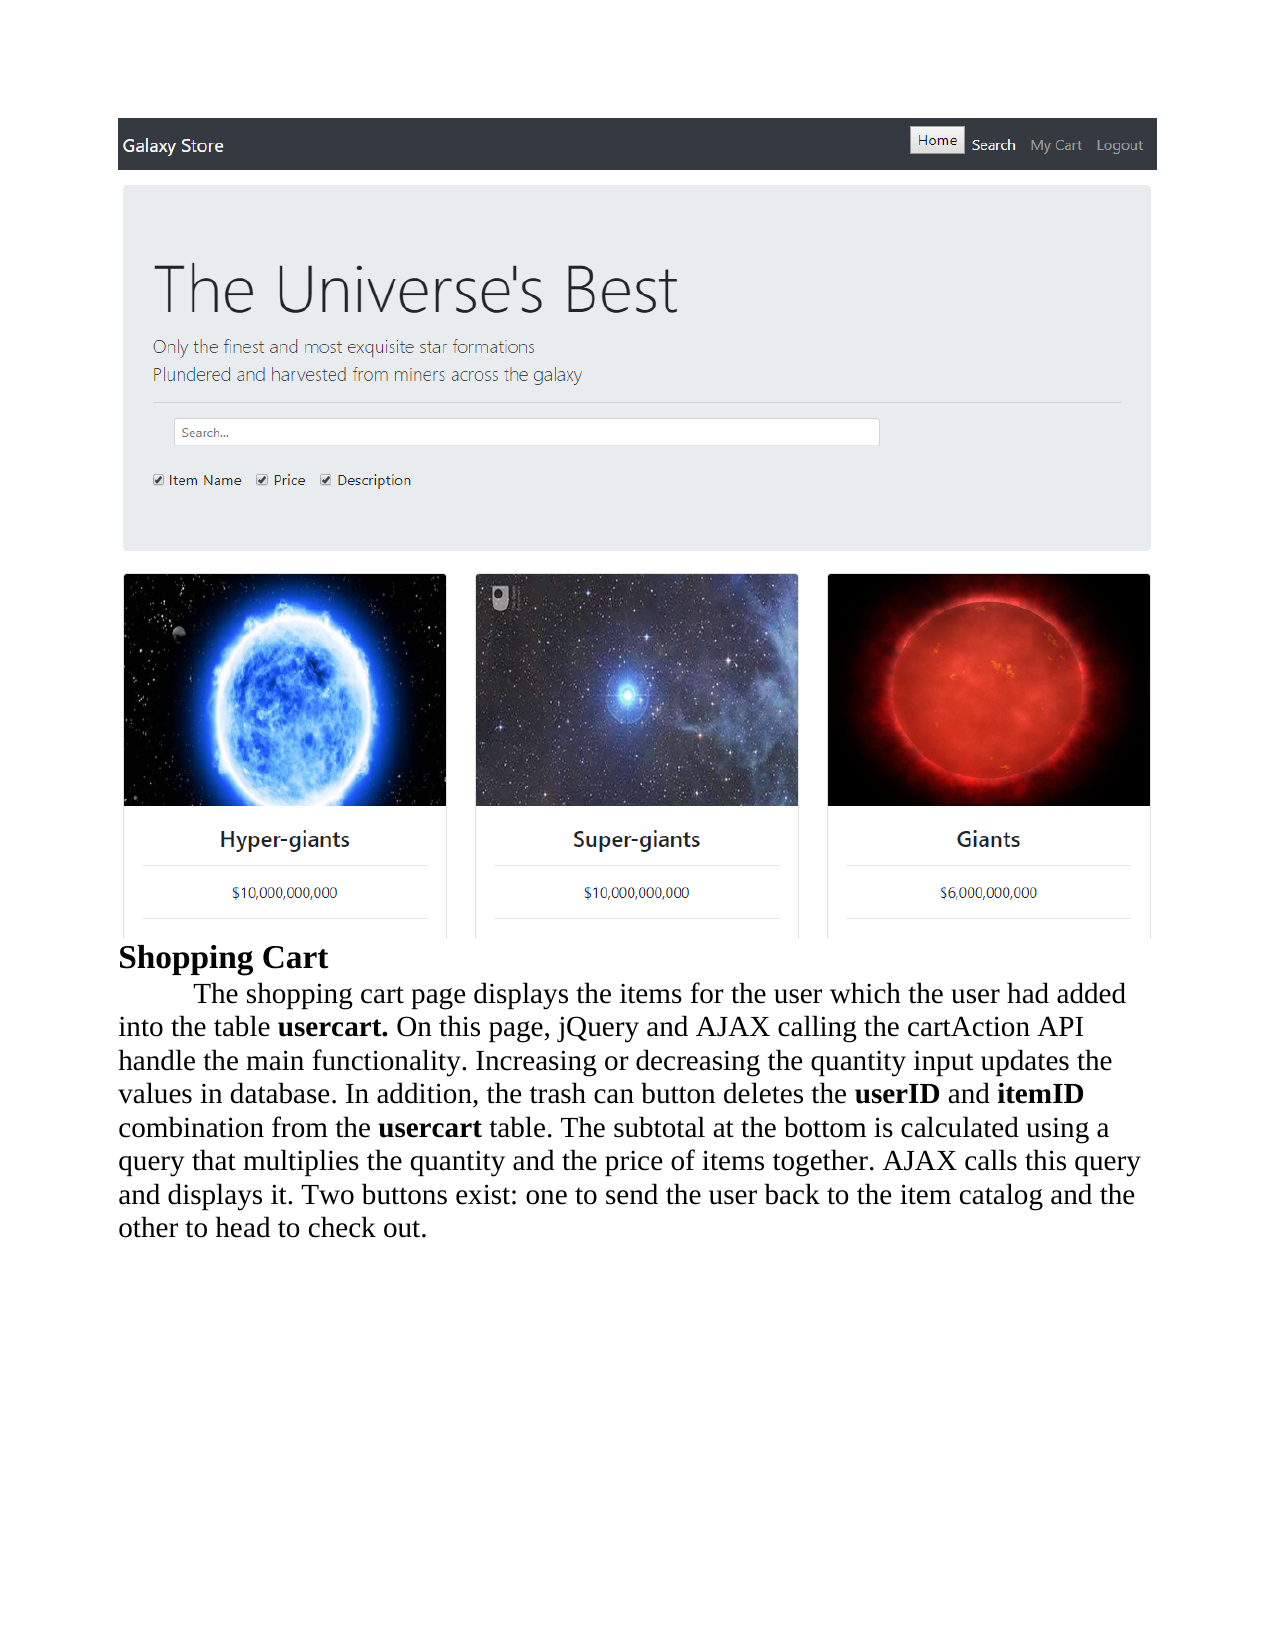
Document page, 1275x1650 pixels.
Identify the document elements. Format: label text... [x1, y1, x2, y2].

picture [118, 118, 1157, 938]
text Shopping Cart [118, 938, 1157, 976]
text The shopping cart page displays the items for the user which the user had added into the table usercart. On this page, jQuery and AJAX calling the cartAction API handle the main functionality. Increasing or decreasing the quantity input updates the values in database. In addition, the trash can button deletes the userID and itemID combination from the usercart table. The subtotal at the bottom is calculated using a query that multiplies the quantity and the price of items together. AJAX calls this query and displays it. Two buttons exist: one to send the user back to the item catalog and the other to head to check out. [118, 976, 1157, 1244]
